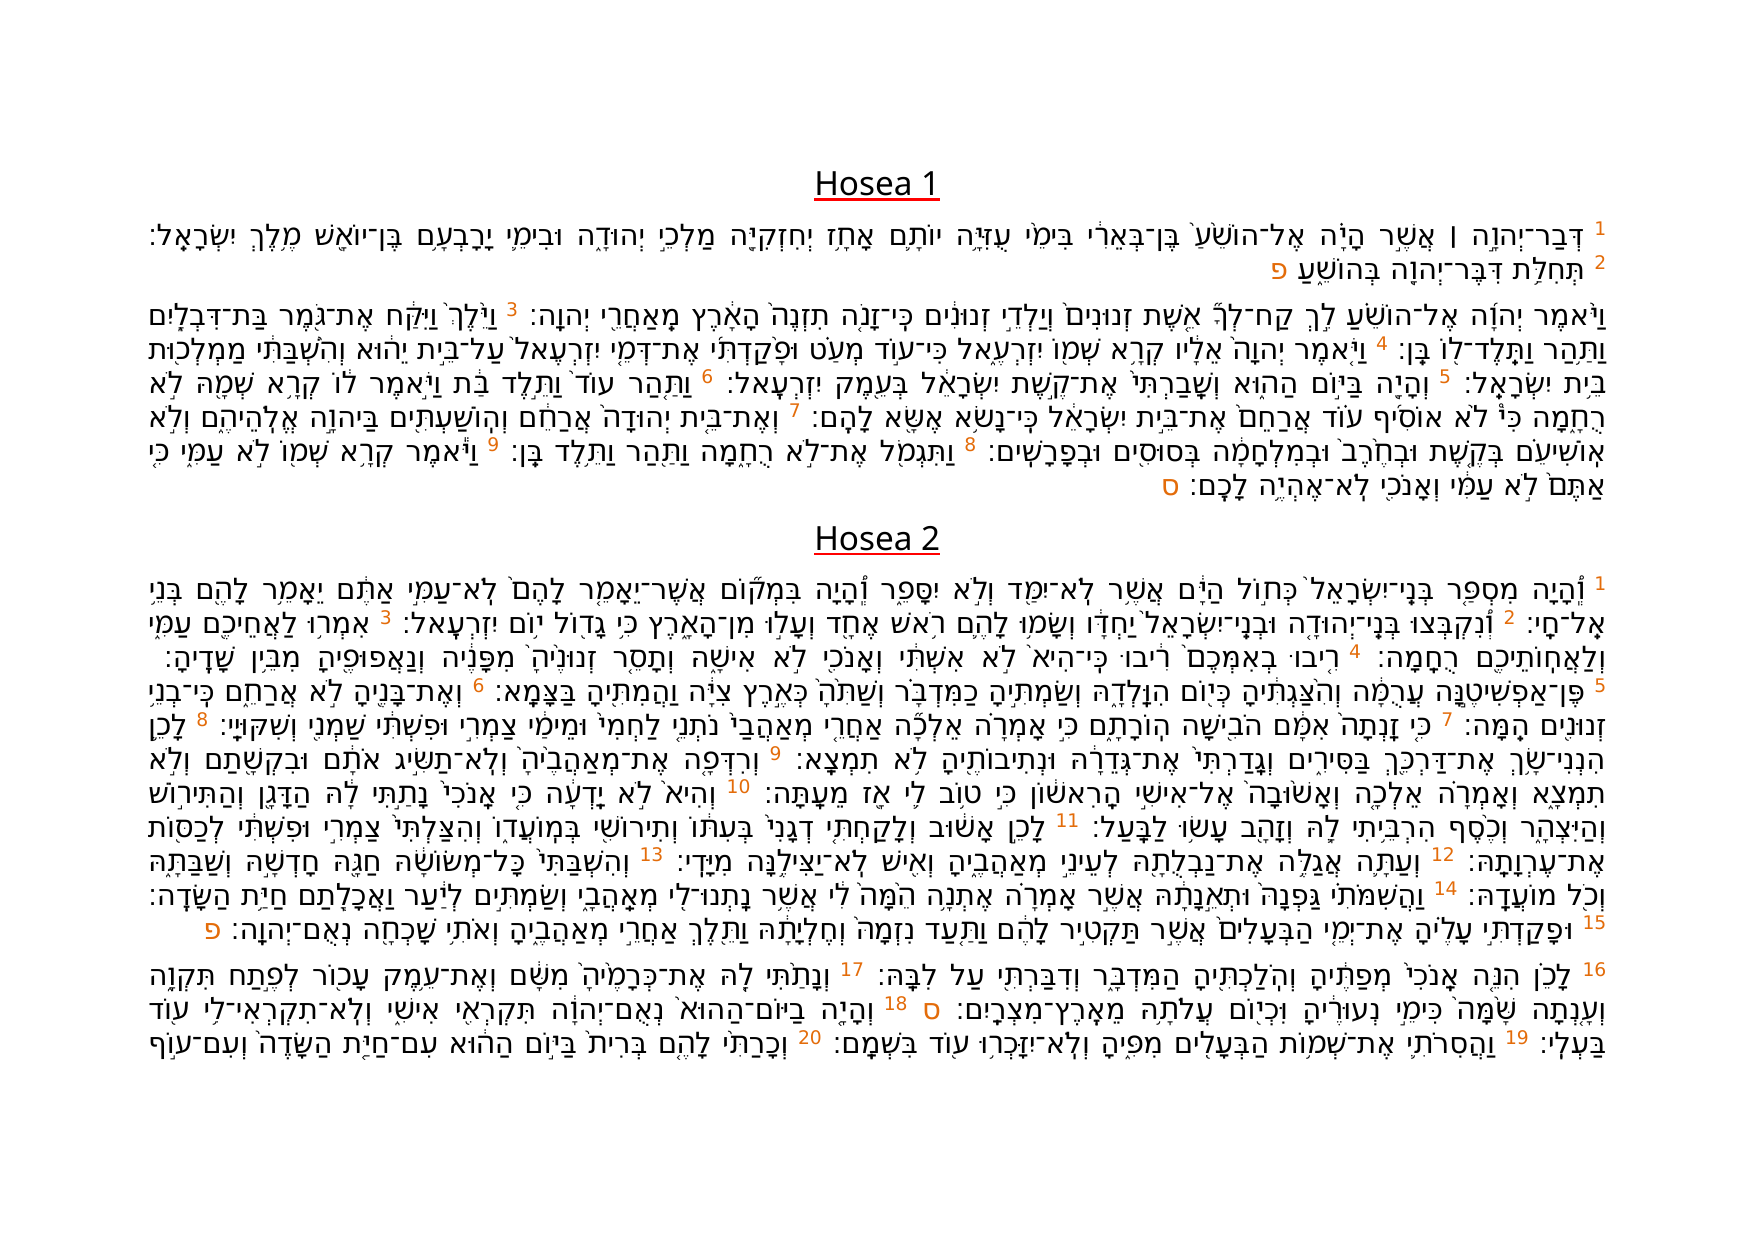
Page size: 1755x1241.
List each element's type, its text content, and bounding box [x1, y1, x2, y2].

text 1 וְֽ֠הָיָה מִסְפַּ֤ר בְּנֵֽי־יִשְׂרָאֵל֙ כְּח֣וֹל הַיָּ֔ם אֲשֶׁ֥ר לֹֽא־יִמַּ֖ד וְלֹ֣א יִסָּפֵ֑ר וְֽ֠הָיָה בִּמְק֞וֹם אֲשֶׁר־יֵאָמֵ֤ר לָהֶם֙ לֹֽא־עַמִּ֣י אַתֶּ֔ם יֵאָמֵ֥ר לָהֶ֖ם בְּנֵ֥י אֵֽל־חָֽי׃ 2 וְ֠נִקְבְּצוּ בְּנֵֽי־יְהוּדָ֤ה וּבְנֵֽי־יִשְׂרָאֵל֙ יַחְדָּ֔ו וְשָׂמ֥וּ לָהֶ֛ם רֹ֥אשׁ אֶחָ֖ד וְעָל֣וּ מִן־הָאָ֑רֶץ כִּ֥י גָד֖וֹל י֥וֹם יִזְרְעֶֽאל׃ ‬‬3 אִמְר֥וּ לַאֲחֵיכֶ֖ם עַמִּ֑י וְלַאֲחֽוֹתֵיכֶ֖ם רֻחָֽמָה׃ ‬‬4 רִ֤יבוּ בְאִמְּכֶם֙ רִ֔יבוּ כִּֽי־הִיא֙ לֹ֣א אִשְׁתִּ֔י וְאָנֹכִ֖י לֹ֣א אִישָׁ֑הּ וְתָסֵ֤ר זְנוּנֶ֙יהָ֙ מִפָּנֶ֔יה וְנַאֲפוּפֶ֖יהָ מִבֵּ֥ין שָׁדֶֽיהָ׃ ‬‬5 פֶּן־אַפְשִׁיטֶ֣נָּה עֲרֻמָּ֔ה וְהִ֨צַּגְתִּ֔יהָ כְּי֖וֹם הִוָּֽלְדָ֑הּ וְשַׂמְתִּ֣יהָ כַמִּדְבָּ֗ר וְשַׁתִּ֙הָ֙ כְּאֶ֣רֶץ צִיָּ֔ה וַהֲמִתִּ֖יהָ בַּצָּמָֽא׃ ‬‬6 וְאֶת־בָּנֶ֖יהָ לֹ֣א אֲרַחֵ֑ם כִּֽי־בְנֵ֥י זְנוּנִ֖ים הֵֽמָּה׃ ‬‬7 כִּ֤י זָֽנְתָה֙ אִמָּ֔ם הֹבִ֖ישָׁה הֽוֹרָתָ֑ם כִּ֣י אָמְרָ֗ה אֵלְכָ֞ה אַחֲרֵ֤י מְאַהֲבַי֙ נֹתְנֵ֤י לַחְמִי֙ וּמֵימַ֔י צַמְרִ֣י וּפִשְׁתִּ֔י שַׁמְנִ֖י וְשִׁקּוּיָֽי׃ ‬‬8 לָכֵ֛ן הִנְנִי־שָׂ֥ךְ אֶת־דַּרְכֵּ֖ךְ בַּסִּירִ֑ים וְגָֽדַרְתִּי֙ אֶת־גְּדֵרָ֔הּ וּנְתִיבוֹתֶ֖יהָ לֹ֥א תִמְצָֽא׃ ‬‬9 וְרִדְּפָ֤ה אֶת־מְאַהֲבֶ֙יהָ֙ וְלֹֽא־תַשִּׂ֣יג אֹתָ֔ם וּבִקְשָׁ֖תַם וְלֹ֣א תִמְצָ֑א וְאָמְרָ֗ה אֵלְכָ֤ה וְאָשׁ֙וּבָה֙ אֶל־אִישִׁ֣י הָֽרִאשׁ֔וֹן כִּ֣י ט֥וֹב לִ֛י אָ֖ז מֵעָֽתָּה׃ ‬‬10 וְהִיא֙ לֹ֣א יָֽדְעָ֔ה כִּ֤י אָֽנֹכִי֙ נָתַ֣תִּי לָ֔הּ הַדָּגָ֖ן וְהַתִּיר֣וֹשׁ וְהַיִּצְהָ֑ר וְכֶ֨סֶף הִרְבֵּ֥יתִי לָ֛הּ וְזָהָ֖ב עָשׂ֥וּ לַבָּֽעַל׃ ‬‬11 לָכֵ֣ן אָשׁ֔וּב וְלָקַחְתִּ֤י דְגָנִי֙ בְּעִתּ֔וֹ וְתִירוֹשִׁ֖י בְּמֽוֹעֲד֑וֹ וְהִצַּלְתִּי֙ צַמְרִ֣י וּפִשְׁתִּ֔י לְכַסּ֖וֹת אֶת־עֶרְוָתָֽהּ׃ ‬‬12 וְעַתָּ֛ה אֲגַלֶּ֥ה אֶת־נַבְלֻתָ֖הּ לְעֵינֵ֣י מְאַהֲבֶ֑יהָ וְאִ֖ישׁ לֹֽא־יַצִּילֶ֥נָּה מִיָּדִֽי׃ ‬‬13 וְהִשְׁבַּתִּי֙ כָּל־מְשׂוֹשָׂ֔הּ חַגָּ֖הּ חָדְשָׁ֣הּ וְשַׁבַּתָּ֑הּ וְכֹ֖ל מוֹעֲדָֽהּ׃ ‬‬14 וַהֲשִׁמֹּתִ֗י גַּפְנָהּ֙ וּתְאֵ֣נָתָ֔הּ אֲשֶׁ֣ר אָמְרָ֗ה אֶתְנָ֥ה הֵ֙מָּה֙ לִ֔י אֲשֶׁ֥ר נָֽתְנוּ־לִ֖י מְאַֽהֲבָ֑י וְשַׂמְתִּ֣ים לְיַ֔עַר וַאֲכָלָ֖תַם חַיַּ֥ת הַשָּׂדֶֽה׃ ‬‬15 וּפָקַדְתִּ֣י עָלֶ֗יהָ אֶת־יְמֵ֤י הַבְּעָלִים֙ אֲשֶׁ֣ר תַּקְטִ֣יר לָהֶ֔ם וַתַּ֤עַד נִזְמָהּ֙ וְחֶלְיָתָ֔הּ וַתֵּ֖לֶךְ אַחֲרֵ֣י מְאַהֲבֶ֑יהָ וְאֹתִ֥י שָׁכְחָ֖ה נְאֻם־יְהוָֽה׃ פ ‬‬‬‬‬‬‬‬‬‬‬‬‬‬‬‬ [148, 573, 1606, 946]
text Hosea 2 [148, 515, 1606, 560]
text 1 דְּבַר־יְהוָ֣ה ׀ אֲשֶׁ֣ר הָיָ֗ה אֶל־הוֹשֵׁ֙עַ֙ בֶּן־בְּאֵרִ֔י בִּימֵ֨י עֻזִּיָּ֥ה יוֹתָ֛ם אָחָ֥ז יְחִזְקִיָּ֖ה מַלְכֵ֣י יְהוּדָ֑ה וּבִימֵ֛י יָרָבְעָ֥ם בֶּן־יוֹאָ֖שׁ מֶ֥לֶךְ יִשְׂרָאֵֽל׃ 2 תְּחִלַּ֥ת דִּבֶּר־יְהוָ֖ה בְּהוֹשֵׁ֑עַ פ ‬ [148, 218, 1606, 286]
text וַיֹּ֨אמֶר יְהוָ֜ה אֶל־הוֹשֵׁ֗עַ לֵ֣ךְ קַח־לְךָ֞ אֵ֤שֶׁת זְנוּנִים֙ וְיַלְדֵ֣י זְנוּנִ֔ים כִּֽי־זָנֹ֤ה תִזְנֶה֙ הָאָ֔רֶץ מֵֽאַחֲרֵ֖י יְהוָֽה׃ ‬‬3 וַיֵּ֙לֶךְ֙ וַיִּקַּ֔ח אֶת־גֹּ֖מֶר בַּת־דִּבְלָ֑יִם וַתַּ֥הַר וַתֵּֽלֶד־ל֖וֹ בֵּֽן׃ ‬‬4 וַיֹּ֤אמֶר יְהוָה֙ אֵלָ֔יו קְרָ֥א שְׁמ֖וֹ יִזְרְעֶ֑אל כִּי־ע֣וֹד מְעַ֗ט וּפָ֨קַדְתִּ֜י אֶת־דְּמֵ֤י יִזְרְעֶאל֙ עַל־בֵּ֣ית יֵה֔וּא וְהִ֨שְׁבַּתִּ֔י מַמְלְכ֖וּת בֵּ֥ית יִשְׂרָאֵֽל׃ ‬‬5 וְהָיָ֖ה בַּיּ֣וֹם הַה֑וּא וְשָֽׁבַרְתִּי֙ אֶת־קֶ֣שֶׁת יִשְׂרָאֵ֔ל בְּעֵ֖מֶק יִזְרְעֶֽאל׃ ‬‬6 וַתַּ֤הַר עוֹד֙ וַתֵּ֣לֶד בַּ֔ת וַיֹּ֣אמֶר ל֔וֹ קְרָ֥א שְׁמָ֖הּ לֹ֣א רֻחָ֑מָה כִּי֩ לֹ֨א אוֹסִ֜יף ע֗וֹד אֲרַחֵם֙ אֶת־בֵּ֣ית יִשְׂרָאֵ֔ל כִּֽי־נָשֹׂ֥א אֶשָּׂ֖א לָהֶֽם׃ ‬‬7 וְאֶת־בֵּ֤ית יְהוּדָה֙ אֲרַחֵ֔ם וְהֽוֹשַׁעְתִּ֖ים בַּיהוָ֣ה אֱלֹֽהֵיהֶ֑ם וְלֹ֣א אֽוֹשִׁיעֵ֗ם בְּקֶ֤שֶׁת וּבְחֶ֙רֶב֙ וּבְמִלְחָמָ֔ה בְּסוּסִ֖ים וּבְפָרָשִֽׁים׃ ‬‬8 וַתִּגְמֹ֖ל אֶת־לֹ֣א רֻחָ֑מָה וַתַּ֖הַר וַתֵּ֥לֶד בֵּֽן׃ ‬‬9 וַיֹּ֕אמֶר קְרָ֥א שְׁמ֖וֹ לֹ֣א עַמִּ֑י כִּ֤י אַתֶּם֙ לֹ֣א עַמִּ֔י וְאָנֹכִ֖י לֹֽא־אֶהְיֶ֥ה לָכֶֽם׃ ס ‬‬‬‬‬‬‬‬‬ [148, 298, 1606, 502]
text 16 לָכֵ֗ן הִנֵּ֤ה אָֽנֹכִי֙ מְפַתֶּ֔יהָ וְהֹֽלַכְתִּ֖יהָ הַמִּדְבָּ֑ר וְדִבַּרְתִּ֖י עַל לִבָּֽהּ׃ ‬‬17 וְנָתַ֨תִּי לָ֤הּ אֶת־כְּרָמֶ֙יהָ֙ מִשָּׁ֔ם וְאֶת־עֵ֥מֶק עָכ֖וֹר לְפֶ֣תַח תִּקְוָ֑ה וְעָ֤נְתָה שָּׁ֙מָּה֙ כִּימֵ֣י נְעוּרֶ֔יהָ וִּכְי֖וֹם עֲלֹתָ֥הּ מֵאֶֽרֶץ־מִצְרָֽיִם׃ ס ‬‬18 וְהָיָ֤ה בַיּוֹם־הַהוּא֙ נְאֻם־יְהוָ֔ה תִּקְרְאִ֖י אִישִׁ֑י וְלֹֽא־תִקְרְאִי־לִ֥י ע֖וֹד בַּעְלִֽי׃ ‬‬19 וַהֲסִרֹתִ֛י אֶת־שְׁמ֥וֹת הַבְּעָלִ֖ים מִפִּ֑יהָ וְלֹֽא־יִזָּכְר֥וּ ע֖וֹד בִּשְׁמָֽם׃ ‬‬20 וְכָרַתִּ֨י לָהֶ֤ם בְּרִית֙ בַּיּ֣וֹם הַה֔וּא עִם־חַיַּ֤ת הַשָּׂדֶה֙ וְעִם־ע֣וֹף הַשָּׁמַ֔יִם וְרֶ֖מֶשׂ הָֽאֲדָמָ֑ה וְקֶ֨שֶׁת וְחֶ֤רֶב וּמִלְחָמָה֙ אֶשְׁבּ֣וֹר מִן־הָאָ֔רֶץ וְהִשְׁכַּבְתִּ֖ים לָבֶֽטַח׃ ‬‬21 וְאֵרַשְׂתִּ֥יךְ לִ֖י לְעוֹלָ֑ם וְאֵרַשְׂתִּ֥יךְ לִי֙ בְּצֶ֣דֶק וּבְמִשְׁפָּ֔ט וּבְחֶ֖סֶד וּֽבְרַחֲמִֽים׃ ‬‬22 וְאֵרַשְׂתִּ֥יךְ לִ֖י בֶּאֱמוּנָ֑ה וְיָדַ֖עַתְּ אֶת־יְהוָֽה׃ ס ‬‬23 וְהָיָ֣ה ׀ בַּיּ֣וֹם הַה֗וּא אֶֽעֱנֶה֙ נְאֻם־יְהוָ֔ה אֶעֱנֶ֖ה אֶת־הַשָּׁמָ֑יִם וְהֵ֖ם יַעֲנ֥וּ אֶת־הָאָֽרֶץ׃ ‬‬24 וְהָאָ֣רֶץ תַּעֲנֶ֔ה אֶת־הַדָּגָ֖ן וְאֶת־הַתִּיר֣וֹשׁ וְאֶת־הַיִּצְהָ֑ר וְהֵ֖ם יַעֲנ֥וּ אֶֽת־יִזְרְעֶֽאל׃ ‬‬25 וּזְרַעְתִּ֤יהָ לִּי֙ בָּאָ֔רֶץ וְרִֽחַמְתִּ֖י אֶת־לֹ֣א רֻחָ֑מָה וְאָמַרְתִּ֤י לְלֹֽא־עַמִּי֙ עַמִּי־אַ֔תָּה וְה֖וּא יֹאמַ֥ר אֱלֹהָֽי׃ פ ‬‬‬‬‬‬‬‬‬‬‬‬ [148, 959, 1606, 1061]
text Hosea 1‬‬ [148, 160, 1606, 206]
